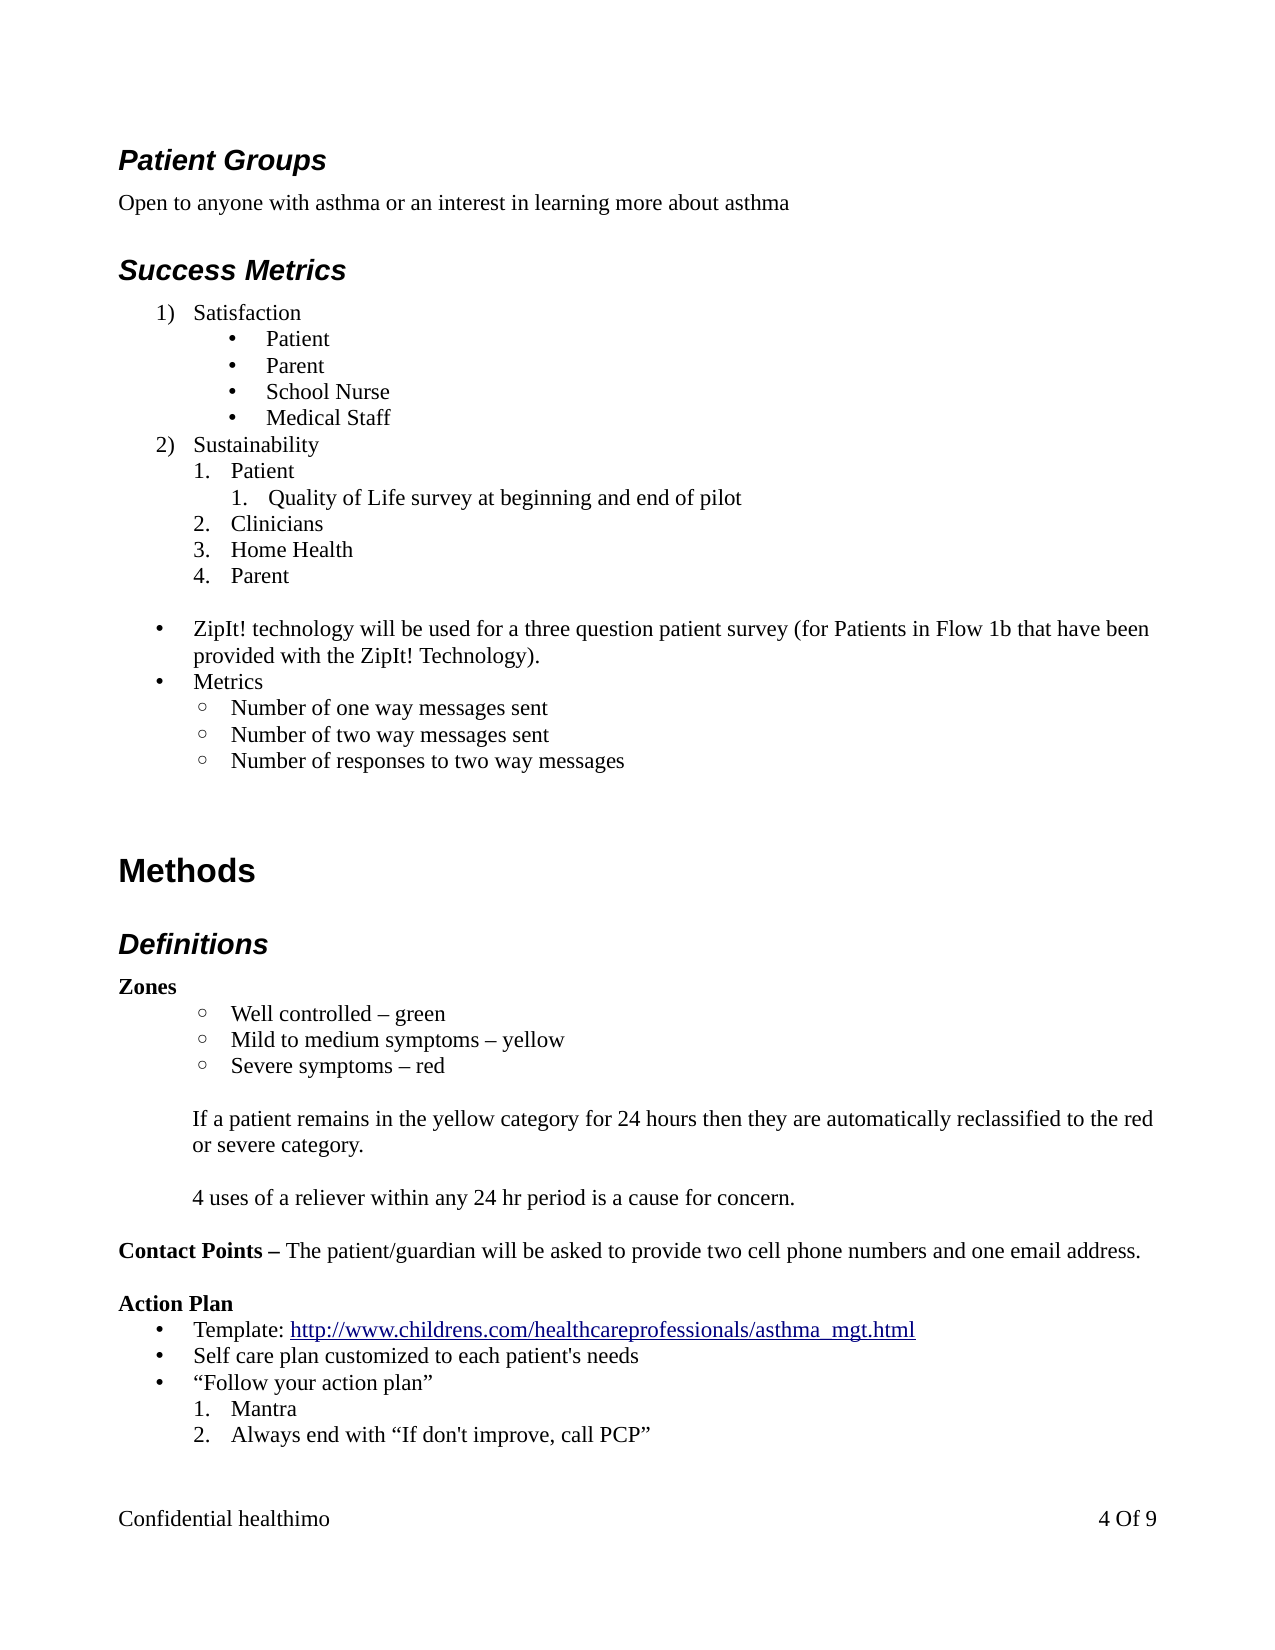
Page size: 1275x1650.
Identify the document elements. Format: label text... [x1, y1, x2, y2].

list School Nurse [228, 378, 1157, 404]
list Self care plan customized to each patient's needs [156, 1342, 1157, 1369]
list Always end with “If don't improve, call PCP” [193, 1421, 1157, 1448]
list Patient [228, 325, 1157, 352]
list Well controlled – green [193, 1000, 1157, 1026]
subtitle Patient Groups [118, 143, 1157, 177]
list Metrics [156, 668, 1157, 694]
list Severe symptoms – red [193, 1052, 1157, 1079]
list Home Health [193, 536, 1157, 563]
text Contact Points – The patient/guardian will be asked to provide two cell phone numbers and one email address. [118, 1237, 1157, 1263]
list Clinicians [193, 510, 1157, 536]
text Zones [118, 973, 1157, 1000]
list Number of responses to two way messages [193, 747, 1157, 773]
list Satisfaction [156, 299, 1157, 325]
subtitle Definitions [118, 927, 1157, 961]
list Mild to medium symptoms – yellow [193, 1026, 1157, 1052]
list Mantra [193, 1395, 1157, 1421]
list Number of two way messages sent [193, 721, 1157, 747]
list “Follow your action plan” [156, 1369, 1157, 1395]
list Number of one way messages sent [193, 694, 1157, 721]
list ZipIt! technology will be used for a three question patient survey (for Patients in Flow 1b that have been provided with the ZipIt! Technology). [156, 615, 1157, 668]
text Open to anyone with asthma or an interest in learning more about asthma [118, 189, 1157, 216]
list Parent [228, 352, 1157, 378]
list Sustainability [156, 431, 1157, 457]
list Patient [193, 457, 1157, 483]
list Medical Staff [228, 404, 1157, 431]
text If a patient remains in the yellow category for 24 hours then they are automatically reclassified to the red or severe category. [192, 1105, 1157, 1158]
list Quality of Life survey at beginning and end of pilot [231, 483, 1157, 510]
text 4 uses of a reliever within any 24 hr period is a cause for concern. [192, 1184, 1157, 1211]
list Parent [193, 563, 1157, 589]
subtitle Success Metrics [118, 253, 1157, 287]
subtitle Methods [118, 851, 1157, 890]
text Action Plan [118, 1289, 1157, 1316]
list Template: http://www.childrens.com/healthcareprofessionals/asthma_mgt.html [156, 1316, 1157, 1342]
